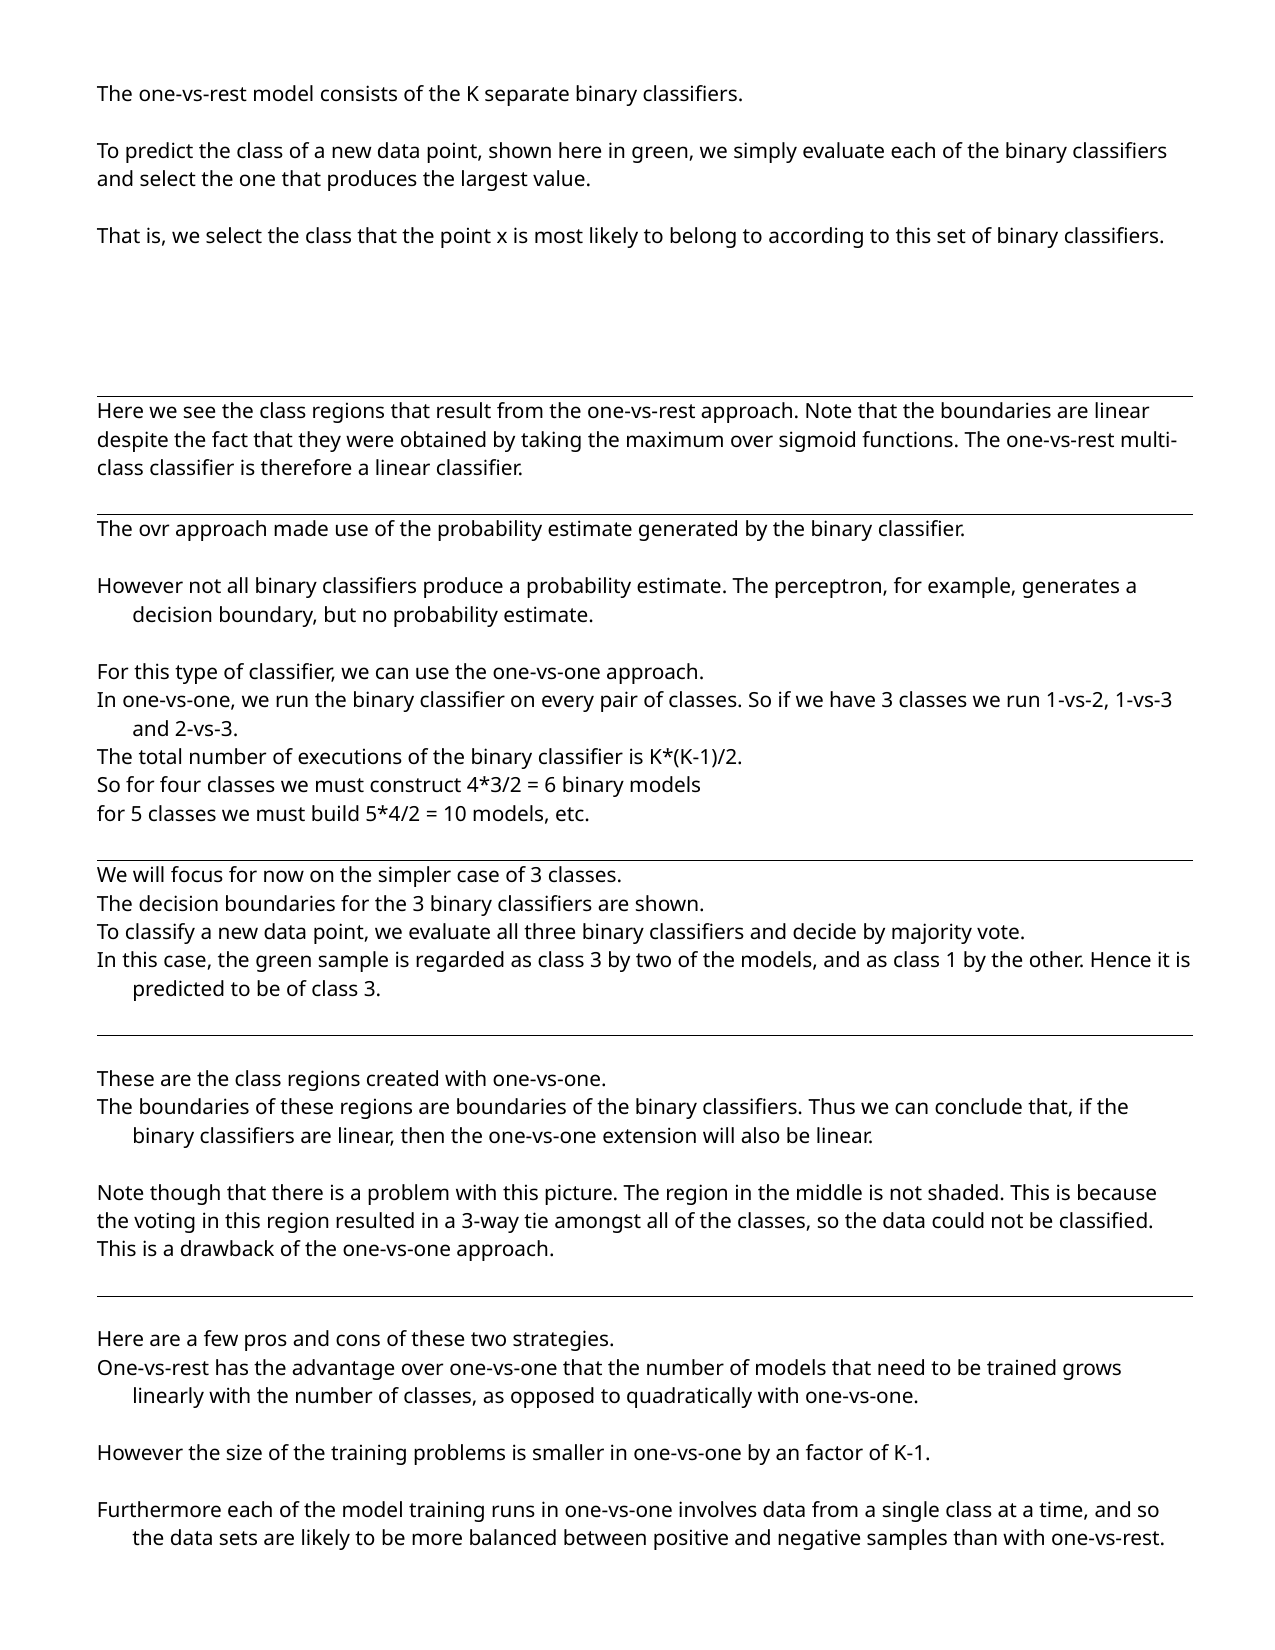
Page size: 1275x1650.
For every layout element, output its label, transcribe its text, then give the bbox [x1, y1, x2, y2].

text The boundaries of these regions are boundaries of the binary classifiers. Thus we can conclude that, if the binary classifiers are linear, then the one-vs-one extension will also be linear. [97, 1092, 1193, 1149]
text However the size of the training problems is smaller in one-vs-one by an factor of K-1. [97, 1438, 1193, 1466]
text So for four classes we must construct 4*3/2 = 6 binary models [97, 771, 1193, 799]
text For this type of classifier, we can use the one-vs-one approach. [97, 657, 1193, 685]
text Here we see the class regions that result from the one-vs-rest approach. Note that the boundaries are linear despite the fact that they were obtained by taking the maximum over sigmoid functions. The one-vs-rest multi-class classifier is therefore a linear classifier. [97, 397, 1193, 482]
text In one-vs-one, we run the binary classifier on every pair of classes. So if we have 3 classes we run 1-vs-2, 1-vs-3 and 2-vs-3. [97, 685, 1193, 742]
text These are the class regions created with one-vs-one. [97, 1064, 1193, 1092]
text One-vs-rest has the advantage over one-vs-one that the number of models that need to be trained grows linearly with the number of classes, as opposed to quadratically with one-vs-one. [97, 1353, 1193, 1409]
text To predict the class of a new data point, shown here in green, we simply evaluate each of the binary classifiers and select the one that produces the largest value. [97, 136, 1193, 193]
text To classify a new data point, we evaluate all three binary classifiers and decide by majority vote. [97, 917, 1193, 946]
text Note though that there is a problem with this picture. The region in the middle is not shaded. This is because the voting in this region resulted in a 3-way tie amongst all of the classes, so the data could not be classified. This is a drawback of the one-vs-one approach. [97, 1178, 1193, 1263]
text for 5 classes we must build 5*4/2 = 10 models, etc. [97, 799, 1193, 827]
text However not all binary classifiers produce a probability estimate. The perceptron, for example, generates a decision boundary, but no probability estimate. [97, 571, 1193, 628]
text We will focus for now on the simpler case of 3 classes. [97, 861, 1193, 889]
text The total number of executions of the binary classifier is K*(K-1)/2. [97, 742, 1193, 771]
text In this case, the green sample is regarded as class 3 by two of the models, and as class 1 by the other. Hence it is predicted to be of class 3. [97, 946, 1193, 1002]
text Furthermore each of the model training runs in one-vs-one involves data from a single class at a time, and so the data sets are likely to be more balanced between positive and negative samples than with one-vs-rest. [97, 1495, 1193, 1552]
text The ovr approach made use of the probability estimate generated by the binary classifier. [97, 515, 1193, 543]
text The one-vs-rest model consists of the K separate binary classifiers. [97, 79, 1193, 107]
text That is, we select the class that the point x is most likely to belong to according to this set of binary classifiers. [97, 221, 1193, 250]
text Here are a few pros and cons of these two strategies. [97, 1324, 1193, 1353]
text The decision boundaries for the 3 binary classifiers are shown. [97, 889, 1193, 917]
